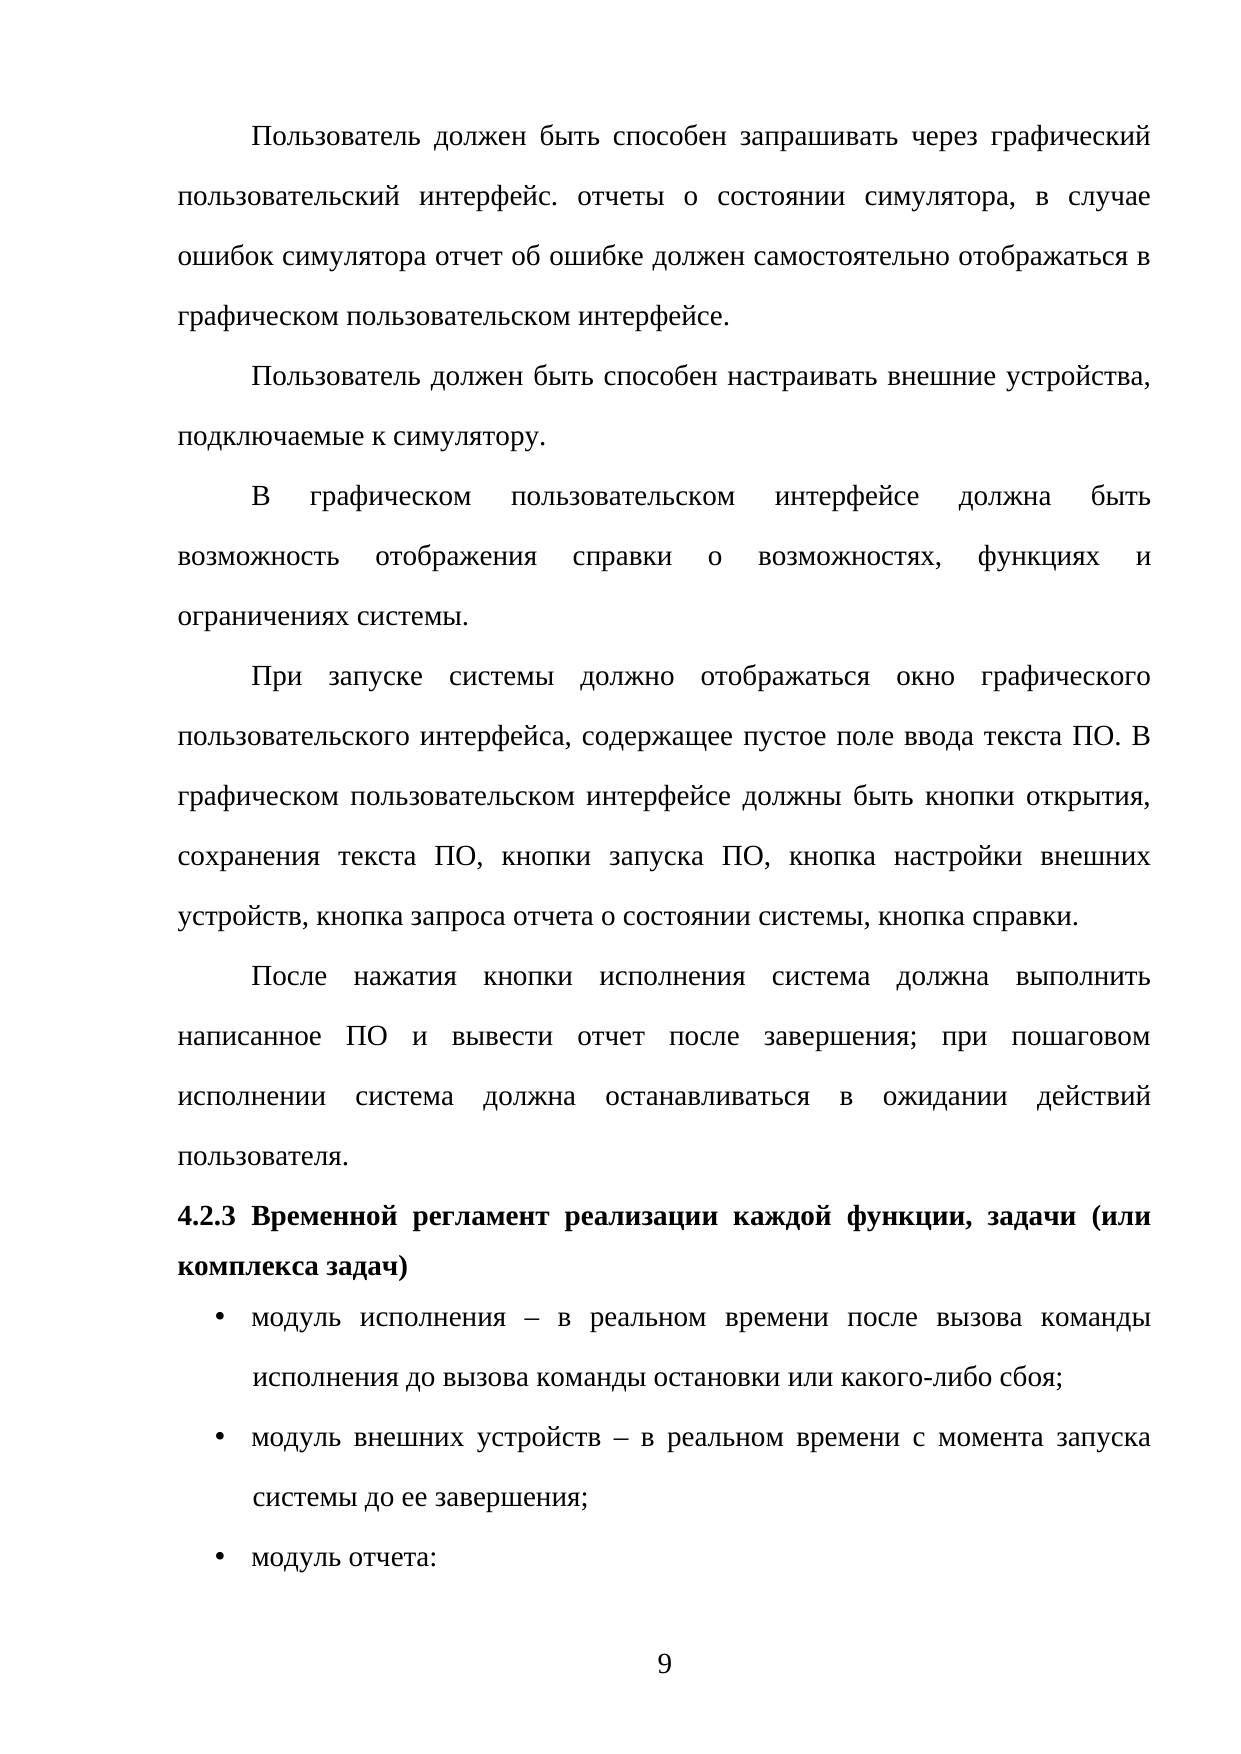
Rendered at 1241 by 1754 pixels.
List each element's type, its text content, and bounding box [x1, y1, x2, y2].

list модуль исполнения – в реальном времени после вызова команды исполнения до вызова команды остановки или какого-либо сбоя; [215, 1299, 1152, 1392]
text После нажатия кнопки исполнения система должна выполнить написанное ПО и вывести отчет после завершения; при пошаговом исполнении система должна останавливаться в ожидании действий пользователя. [177, 958, 1152, 1172]
text В графическом пользовательском интерфейсе должна быть возможность отображения справки о возможностях, функциях и ограничениях системы. [177, 478, 1152, 632]
list модуль отчета: [215, 1539, 1152, 1573]
text Пользователь должен быть способен настраивать внешние устройства, подключаемые к симулятору. [177, 358, 1152, 452]
subtitle Временной регламент реализации каждой функции, задачи (или комплекса задач) [177, 1198, 1152, 1282]
text При запуске системы должно отображаться окно графического пользовательского интерфейса, содержащее пустое поле ввода текста ПО. В графическом пользовательском интерфейсе должны быть кнопки открытия, сохранения текста ПО, кнопки запуска ПО, кнопка настройки внешних устройств, кнопка запроса отчета о состоянии системы, кнопка справки. [177, 658, 1152, 932]
list модуль внешних устройств – в реальном времени с момента запуска системы до ее завершения; [215, 1419, 1152, 1512]
text Пользователь должен быть способен запрашивать через графический пользовательский интерфейс. отчеты о состоянии симулятора, в случае ошибок симулятора отчет об ошибке должен самостоятельно отображаться в графическом пользовательском интерфейсе. [177, 118, 1152, 332]
